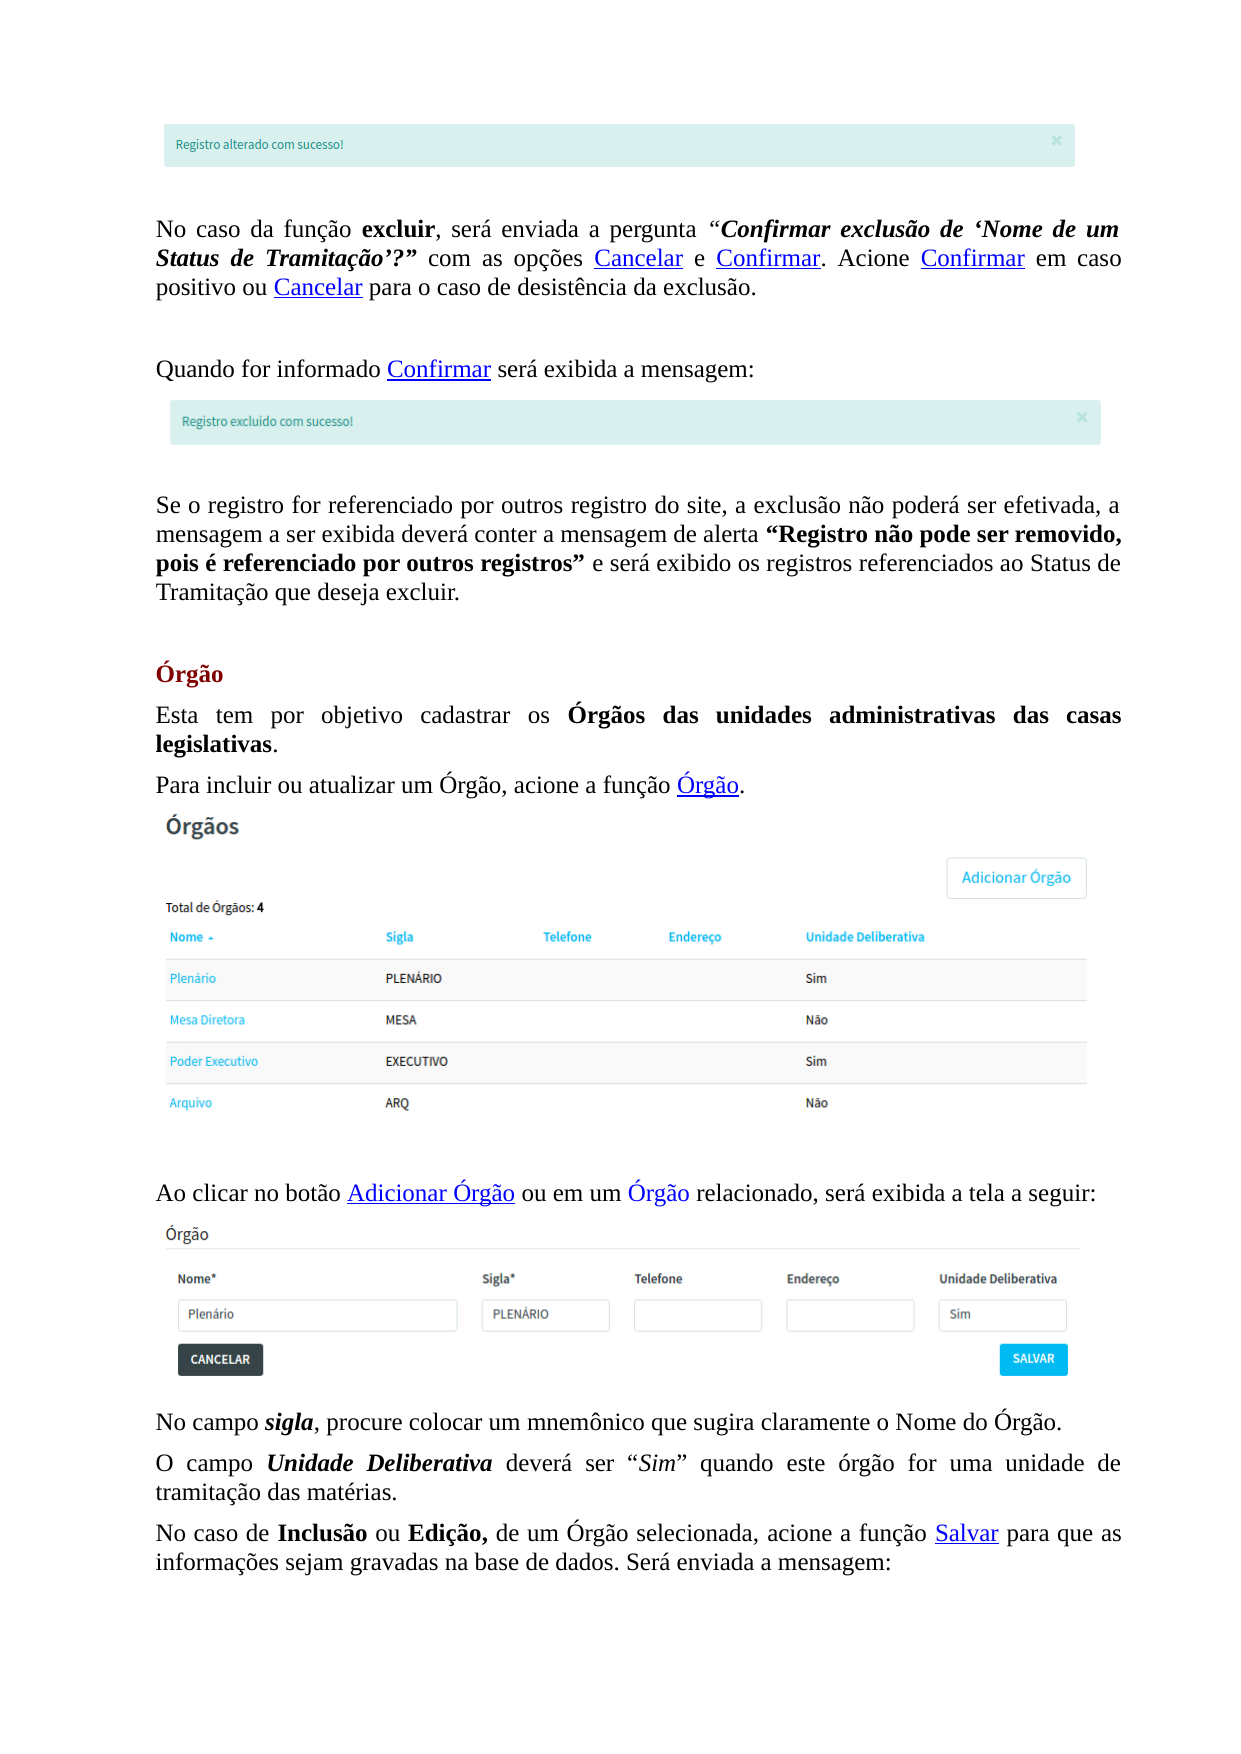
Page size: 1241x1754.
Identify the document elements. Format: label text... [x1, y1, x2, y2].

text O campo Unidade Deliberativa deverá ser “Sim” quando este órgão for uma unidade de tramitação das matérias. [155, 1448, 1122, 1505]
list Se o registro for referenciado por outros registro do site, a exclusão não poderá ser efetivada, a mensagem a ser exibida deverá conter a mensagem de alerta “Registro não pode ser removido, pois é referenciado por outros registros” e será exibido os registros referenciados ao Status de Tramitação que deseja excluir. [156, 490, 1122, 605]
picture [166, 811, 1098, 1161]
picture [166, 397, 1105, 450]
list Órgão [155, 659, 1122, 688]
list No caso de Inclusão ou Edição, de um Órgão selecionada, acione a função Salvar para que as informações sejam gravadas na base de dados. Será enviada a mensagem: [155, 1518, 1122, 1575]
picture [157, 118, 1084, 173]
text Para incluir ou atualizar um Órgão, acione a função Órgão. [155, 770, 1122, 799]
list No caso da função excluir, será enviada a pergunta “Confirmar exclusão de ‘Nome de um Status de Tramitação’?” com as opções Cancelar e Confirmar. Acione Confirmar em caso positivo ou Cancelar para o caso de desistência da exclusão. [156, 214, 1122, 300]
text No campo sigla, procure colocar um mnemônico que sugira claramente o Nome do Órgão. [155, 1407, 1122, 1435]
picture [160, 1219, 1093, 1390]
list Quando for informado Confirmar será exibida a mensagem: [156, 354, 1122, 383]
text Ao clicar no botão Adicionar Órgão ou em um Órgão relacionado, será exibida a tela a seguir: [155, 1178, 1122, 1207]
text Esta tem por objetivo cadastrar os Órgãos das unidades administrativas das casas legislativas. [155, 700, 1122, 758]
